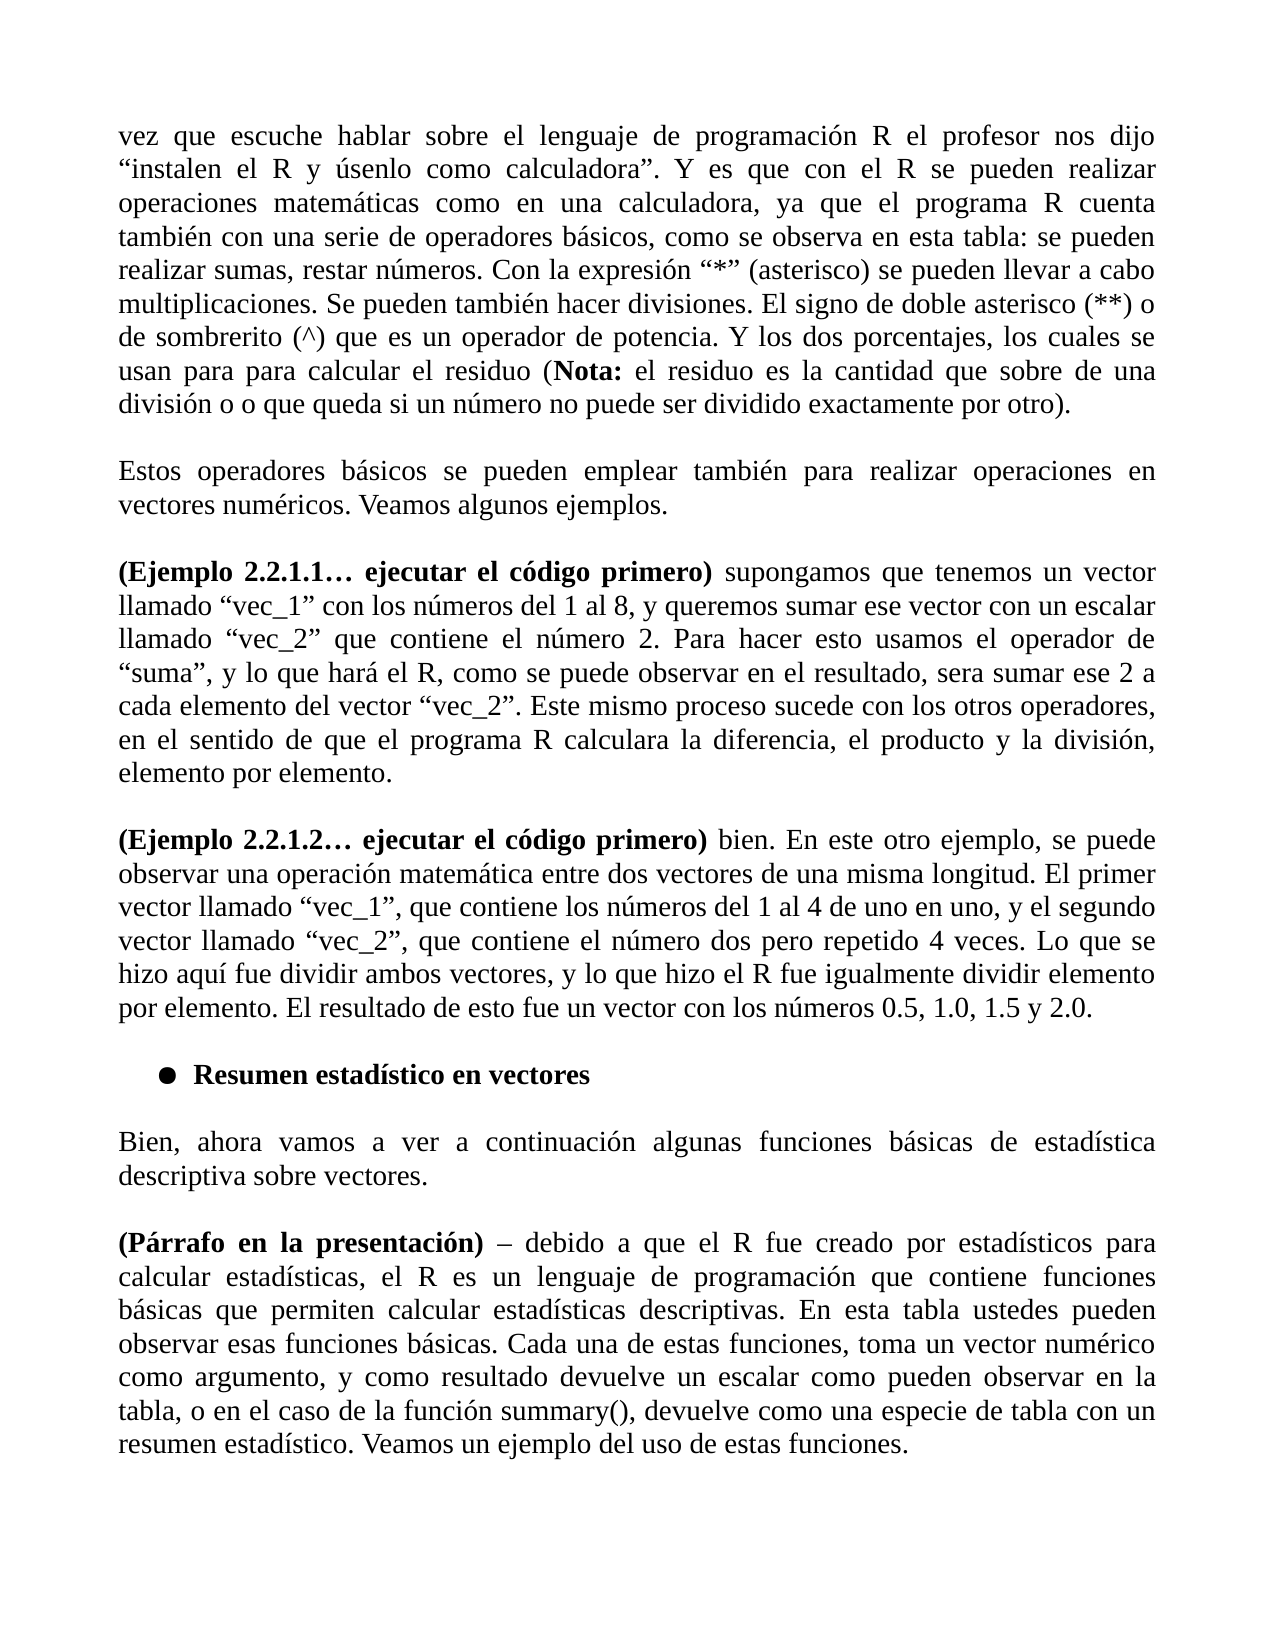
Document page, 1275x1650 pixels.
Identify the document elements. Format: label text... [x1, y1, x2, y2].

list Resumen estadístico en vectores [156, 1057, 1157, 1091]
text (Párrafo en la presentación) – debido a que el R fue creado por estadísticos para calcular estadísticas, el R es un lenguaje de programación que contiene funciones básicas que permiten calcular estadísticas descriptivas. En esta tabla ustedes pueden observar esas funciones básicas. Cada una de estas funciones, toma un vector numérico como argumento, y como resultado devuelve un escalar como pueden observar en la tabla, o en el caso de la función summary(), devuelve como una especie de tabla con un resumen estadístico. Veamos un ejemplo del uso de estas funciones. [118, 1225, 1157, 1460]
text (Ejemplo 2.2.1.2… ejecutar el código primero) bien. En este otro ejemplo, se puede observar una operación matemática entre dos vectores de una misma longitud. El primer vector llamado “vec_1”, que contiene los números del 1 al 4 de uno en uno, y el segundo vector llamado “vec_2”, que contiene el número dos pero repetido 4 veces. Lo que se hizo aquí fue dividir ambos vectores, y lo que hizo el R fue igualmente dividir elemento por elemento. El resultado de esto fue un vector con los números 0.5, 1.0, 1.5 y 2.0. [118, 822, 1157, 1024]
text vez que escuche hablar sobre el lenguaje de programación R el profesor nos dijo “instalen el R y úsenlo como calculadora”. Y es que con el R se pueden realizar operaciones matemáticas como en una calculadora, ya que el programa R cuenta también con una serie de operadores básicos, como se observa en esta tabla: se pueden realizar sumas, restar números. Con la expresión “*” (asterisco) se pueden llevar a cabo multiplicaciones. Se pueden también hacer divisiones. El signo de doble asterisco (**) o de sombrerito (^) que es un operador de potencia. Y los dos porcentajes, los cuales se usan para para calcular el residuo (Nota: el residuo es la cantidad que sobre de una división o o que queda si un número no puede ser dividido exactamente por otro). [118, 118, 1157, 420]
text (Ejemplo 2.2.1.1… ejecutar el código primero) supongamos que tenemos un vector llamado “vec_1” con los números del 1 al 8, y queremos sumar ese vector con un escalar llamado “vec_2” que contiene el número 2. Para hacer esto usamos el operador de “suma”, y lo que hará el R, como se puede observar en el resultado, sera sumar ese 2 a cada elemento del vector “vec_2”. Este mismo proceso sucede con los otros operadores, en el sentido de que el programa R calculara la diferencia, el producto y la división, elemento por elemento. [118, 554, 1157, 789]
text Estos operadores básicos se pueden emplear también para realizar operaciones en vectores numéricos. Veamos algunos ejemplos. [118, 453, 1157, 521]
text Bien, ahora vamos a ver a continuación algunas funciones básicas de estadística descriptiva sobre vectores. [118, 1124, 1157, 1192]
